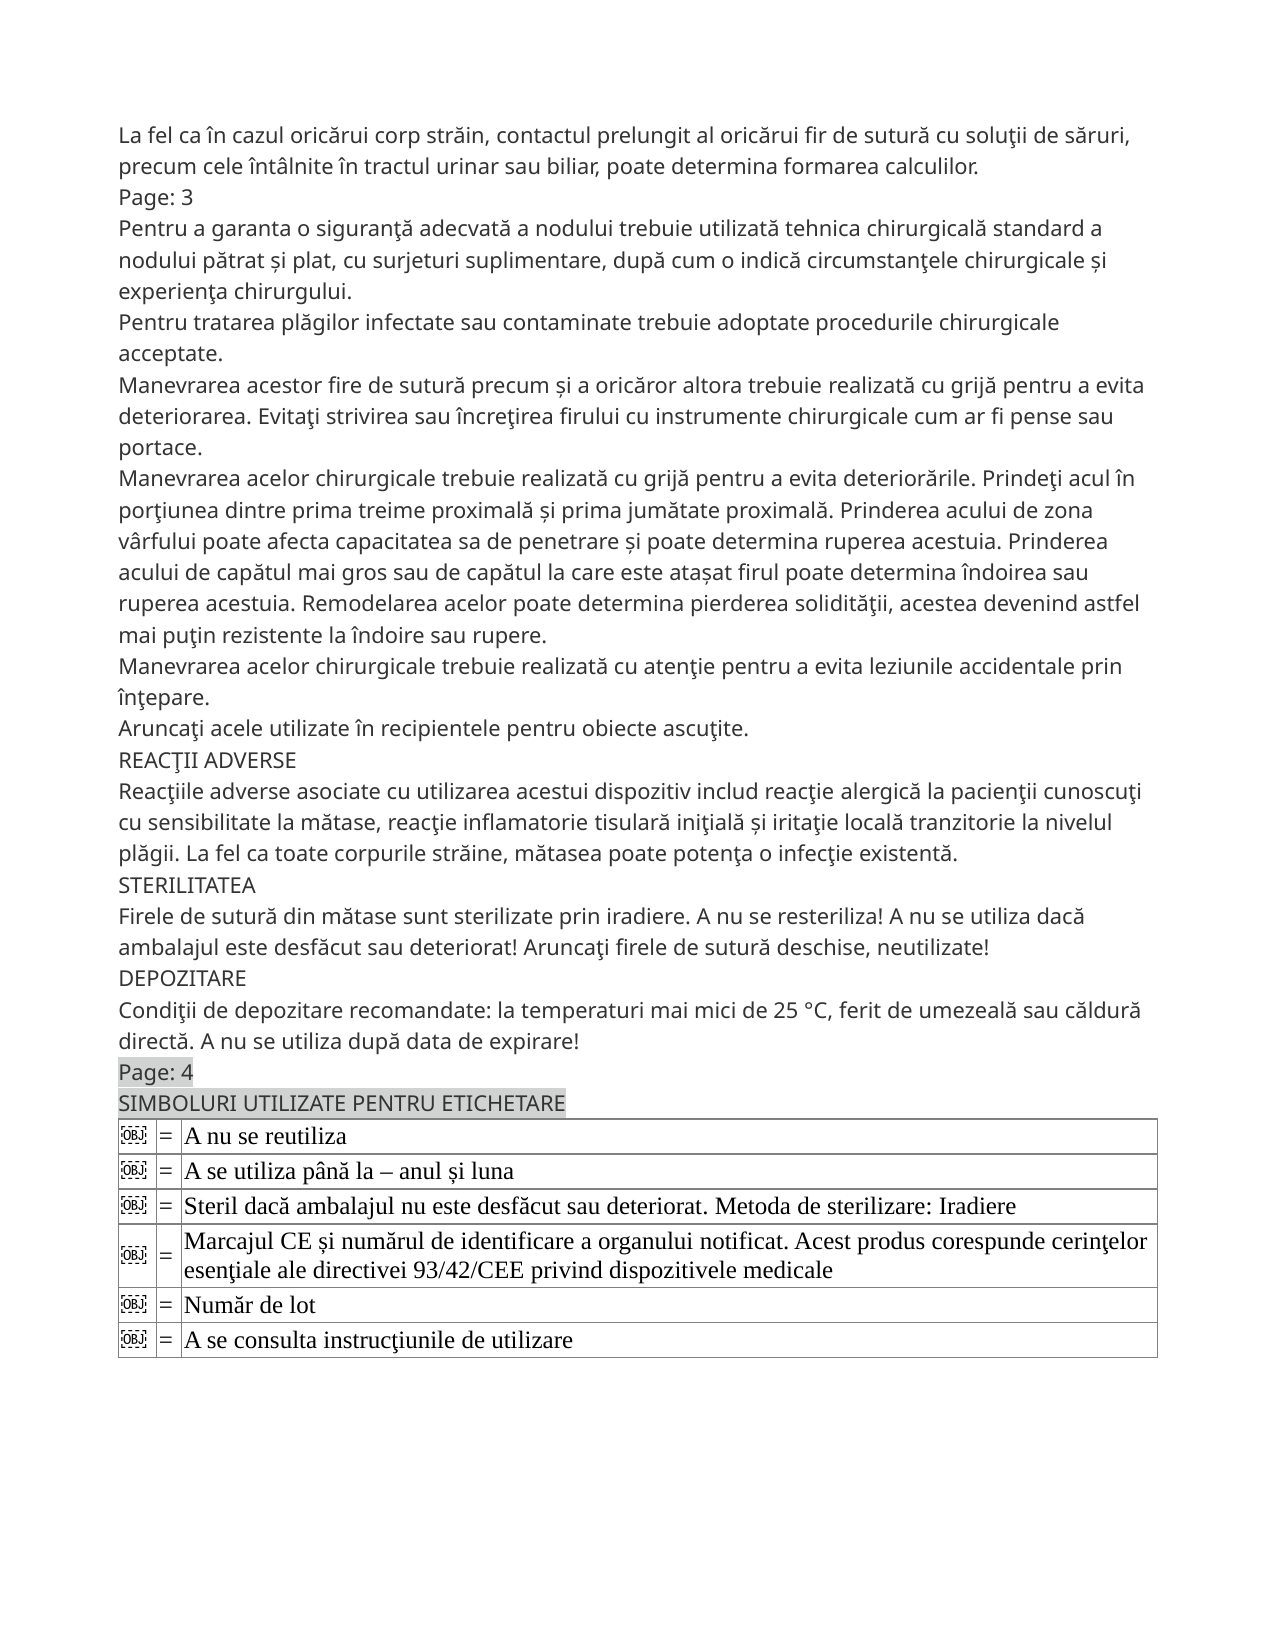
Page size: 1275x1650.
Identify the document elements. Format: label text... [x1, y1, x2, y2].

table_cell ￼ [119, 1225, 156, 1287]
text SIMBOLURI UTILIZATE PENTRU ETICHETARE [118, 1087, 1157, 1118]
text Pentru tratarea plăgilor infectate sau contaminate trebuie adoptate procedurile chirurgicale acceptate. [118, 306, 1157, 368]
table_cell Număr de lot [182, 1288, 1157, 1322]
table_cell ￼ [119, 1155, 156, 1188]
text Manevrarea acestor fire de sutură precum și a oricăror altora trebuie realizată cu grijă pentru a evita deteriorarea. Evitaţi strivirea sau încreţirea firului cu instrumente chirurgicale cum ar fi pense sau portace. [118, 368, 1157, 462]
text Firele de sutură din mătase sunt sterilizate prin iradiere. A nu se resteriliza! A nu se utiliza dacă ambalajul este desfăcut sau deteriorat! Aruncaţi firele de sutură deschise, neutilizate! [118, 899, 1157, 962]
table_cell Steril dacă ambalajul nu este desfăcut sau deteriorat. Metoda de sterilizare: Iradiere [182, 1190, 1157, 1223]
text DEPOZITARE [118, 962, 1157, 993]
table_header = [157, 1120, 181, 1153]
table_cell = [157, 1288, 181, 1322]
text STERILITATEA [118, 868, 1157, 899]
table_cell = [157, 1190, 181, 1223]
text Pentru a garanta o siguranţă adecvată a nodului trebuie utilizată tehnica chirurgicală standard a nodului pătrat și plat, cu surjeturi suplimentare, după cum o indică circumstanţele chirurgicale și experienţa chirurgului. [118, 212, 1157, 306]
text Manevrarea acelor chirurgicale trebuie realizată cu atenţie pentru a evita leziunile accidentale prin înţepare. [118, 649, 1157, 712]
text Reacţiile adverse asociate cu utilizarea acestui dispozitiv includ reacţie alergică la pacienţii cunoscuţi cu sensibilitate la mătase, reacţie inflamatorie tisulară iniţială și iritaţie locală tranzitorie la nivelul plăgii. La fel ca toate corpurile străine, mătasea poate potenţa o infecţie existentă. [118, 774, 1157, 868]
table_cell ￼ [119, 1288, 156, 1322]
table_header A nu se reutiliza [182, 1120, 1157, 1153]
text Page: 3 [118, 181, 1157, 212]
table_cell Marcajul CE și numărul de identificare a organului notificat. Acest produs corespunde cerinţelor esenţiale ale directivei 93/42/CEE privind dispozitivele medicale [182, 1225, 1157, 1287]
table_cell = [157, 1155, 181, 1188]
text Condiţii de depozitare recomandate: la temperaturi mai mici de 25 °C, ferit de umezeală sau căldură directă. A nu se utiliza după data de expirare! [118, 993, 1157, 1056]
text La fel ca în cazul oricărui corp străin, contactul prelungit al oricărui fir de sutură cu soluţii de săruri, precum cele întâlnite în tractul urinar sau biliar, poate determina formarea calculilor. [118, 118, 1157, 181]
table_cell = [157, 1323, 181, 1357]
table_header ￼ [119, 1120, 156, 1153]
table_cell = [157, 1225, 181, 1287]
table_cell A se utiliza până la – anul și luna [182, 1155, 1157, 1188]
table_cell A se consulta instrucţiunile de utilizare [182, 1323, 1157, 1357]
text REACŢII ADVERSE [118, 743, 1157, 774]
table_cell ￼ [119, 1190, 156, 1223]
text Manevrarea acelor chirurgicale trebuie realizată cu grijă pentru a evita deteriorările. Prindeţi acul în porţiunea dintre prima treime proximală și prima jumătate proximală. Prinderea acului de zona vârfului poate afecta capacitatea sa de penetrare și poate determina ruperea acestuia. Prinderea acului de capătul mai gros sau de capătul la care este atașat firul poate determina îndoirea sau ruperea acestuia. Remodelarea acelor poate determina pierderea solidităţii, acestea devenind astfel mai puţin rezistente la îndoire sau rupere. [118, 462, 1157, 649]
table_cell ￼ [119, 1323, 156, 1357]
text Page: 4 [118, 1056, 1157, 1087]
text Aruncaţi acele utilizate în recipientele pentru obiecte ascuţite. [118, 712, 1157, 743]
